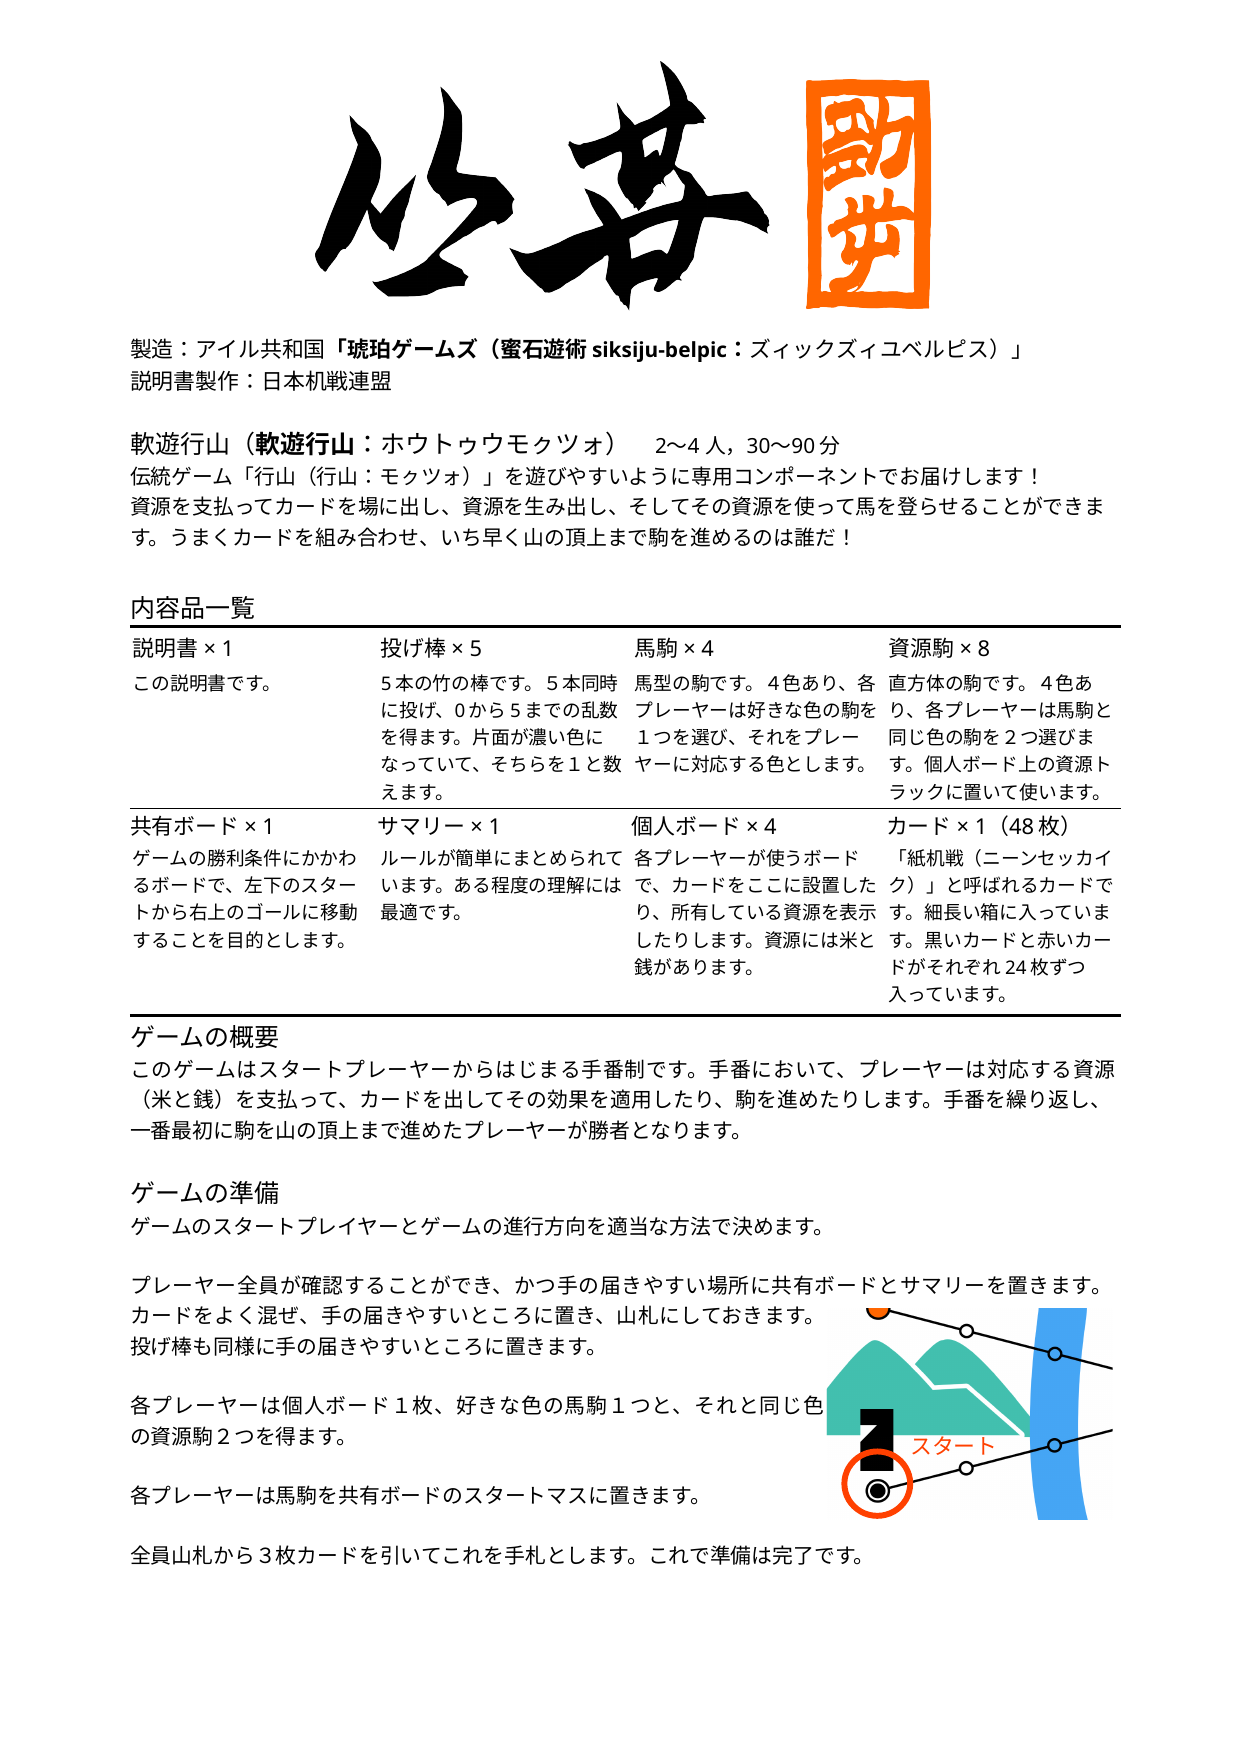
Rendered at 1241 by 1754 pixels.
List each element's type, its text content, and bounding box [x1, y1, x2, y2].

table_cell [125, 1599, 1123, 1695]
table_cell 共有ボード × 1 [130, 809, 378, 841]
table_cell ルールが簡単にまとめられています。ある程度の理解には最適です。 [378, 841, 632, 1014]
table_cell ゲームの勝利条件にかかわるボードで、左下のスタートから右上のゴールに移動することを目的とします。 [130, 841, 378, 1014]
table_cell 直方体の駒です。４色あり、各プレーヤーは馬駒と同じ色の駒を２つ選びます。個人ボード上の資源トラックに置いて使います。 [886, 666, 1121, 807]
table_header 説明書 × 1 [130, 628, 378, 666]
table_cell 個人ボード × 4 [632, 809, 886, 841]
table_cell カード × 1（48枚） [886, 809, 1121, 841]
table_cell この説明書です。 [130, 666, 378, 807]
picture [860, 1455, 894, 1471]
table_header 馬駒 × 4 [632, 628, 886, 666]
table_cell 「紙机戦（ニーンセッカイク）」と呼ばれるカードです。細長い箱に入っています。黒いカードと赤いカードがそれぞれ24枚ずつ入っています。 [886, 841, 1121, 1014]
table_header 投げ棒 × 5 [378, 628, 632, 666]
table_cell ゲームの概要 このゲームはスタートプレーヤーからはじまる手番制です。手番において、プレーヤーは対応する資源（米と銭）を支払って、カードを出してその効果を適用したり、駒を進めたりします。手番を繰り返し、一番最初に駒を山の頂上まで進めたプレーヤーが勝者となります。 [125, 1017, 1123, 1174]
table_cell 製造：アイル共和国「琥珀ゲームズ（蜜石遊術siksiju-belpic：ズィックズィユベルピス）」 説明書製作：日本机戦連盟 [125, 332, 1123, 424]
table_cell 馬型の駒です。４色あり、各プレーヤーは好きな色の駒を１つを選び、それをプレーヤーに対応する色とします。 [632, 666, 886, 807]
table_cell 軟遊行山（軟遊行山：ホウトゥウモㇰツォ） 2～4 人，30～90分 伝統ゲーム「行山（行山：モㇰツォ）」を遊びやすいように専用コンポーネントでお届けします！ 資源を支払ってカードを場に出し、資源を生み出し、そしてその資源を使って馬を登らせることができます。うまくカードを組み合わせ、いち早く山の頂上まで駒を進めるのは誰だ！ [125, 424, 1123, 589]
table_header [125, 59, 1123, 332]
table_cell ゲームの準備 ゲームのスタートプレイヤーとゲームの進行方向を適当な方法で決めます。 プレーヤー全員が確認することができ、かつ手の届きやすい場所に共有ボードとサマリーを置きます。 カードをよく混ぜ、手の届きやすいところに置き、山札にしておきます。投げ棒も同様に手の届きやすいところに置きます。 各プレーヤーは個人ボード１枚、好きな色の馬駒１つと、それと同じ色 の資源駒２つを得ます。 各プレーヤーは馬駒を共有ボードのスタートマスに置きます。 全員山札から３枚カードを引いてこれを手札とします。これで準備は完了です。 [125, 1174, 1123, 1599]
table_cell 内容品一覧 [125, 589, 1123, 1017]
table_cell サマリー × 1 [378, 809, 632, 841]
table_cell 各プレーヤーが使うボードで、カードをここに設置したり、所有している資源を表示したりします。資源には米と銭があります。 [632, 841, 886, 1014]
table_cell 5本の竹の棒です。５本同時に投げ、0から5までの乱数を得ます。片面が濃い色になっていて、そちらを１と数えます。 [378, 666, 632, 807]
table_header 資源駒 × 8 [886, 628, 1121, 666]
picture [860, 1409, 894, 1452]
picture [315, 61, 932, 311]
